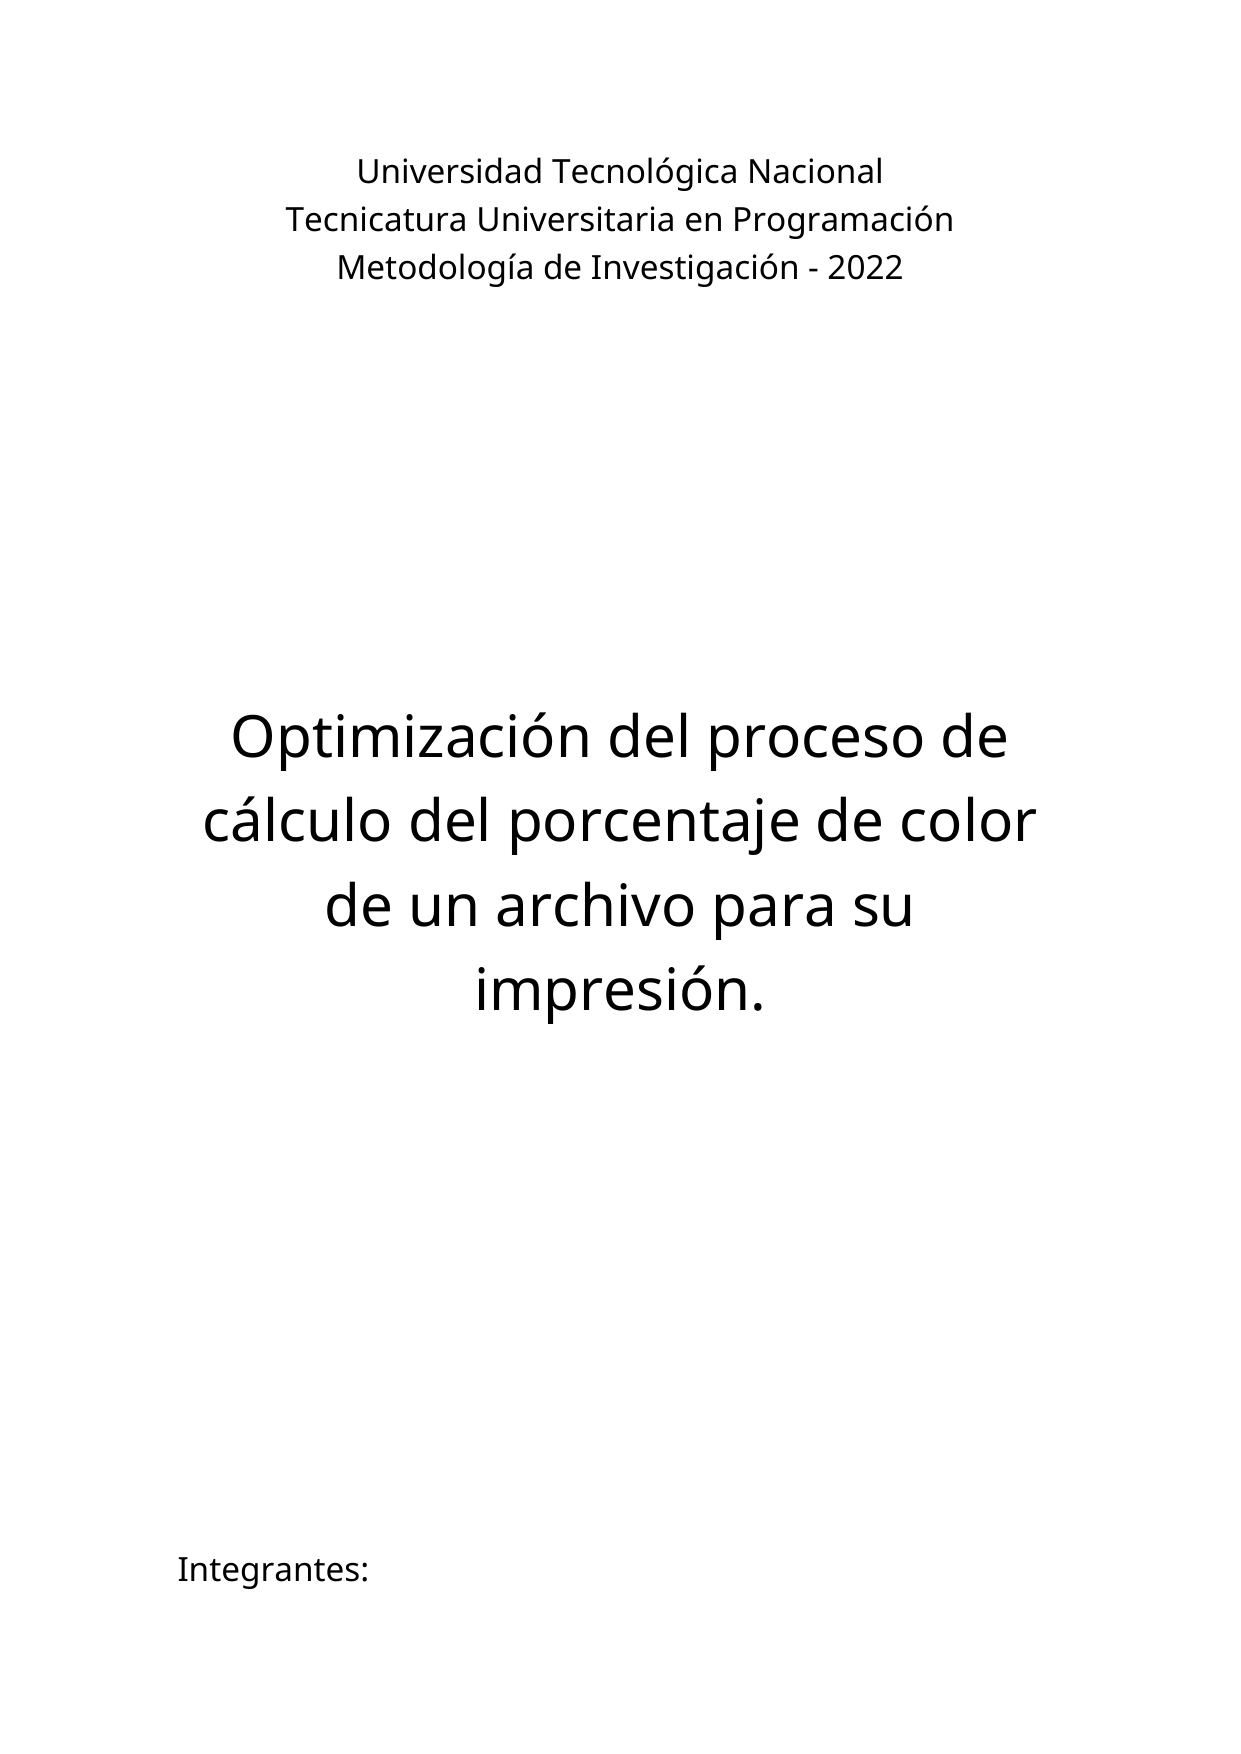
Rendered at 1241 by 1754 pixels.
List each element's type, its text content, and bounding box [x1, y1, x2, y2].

text Tecnicatura Universitaria en Programación [177, 196, 1063, 241]
text Optimización del proceso de cálculo del porcentaje de color de un archivo para su impresión. [177, 695, 1063, 1027]
text Universidad Tecnológica Nacional [177, 148, 1063, 193]
text Metodología de Investigación - 2022 [177, 244, 1063, 289]
text Integrantes: [177, 1546, 1063, 1591]
